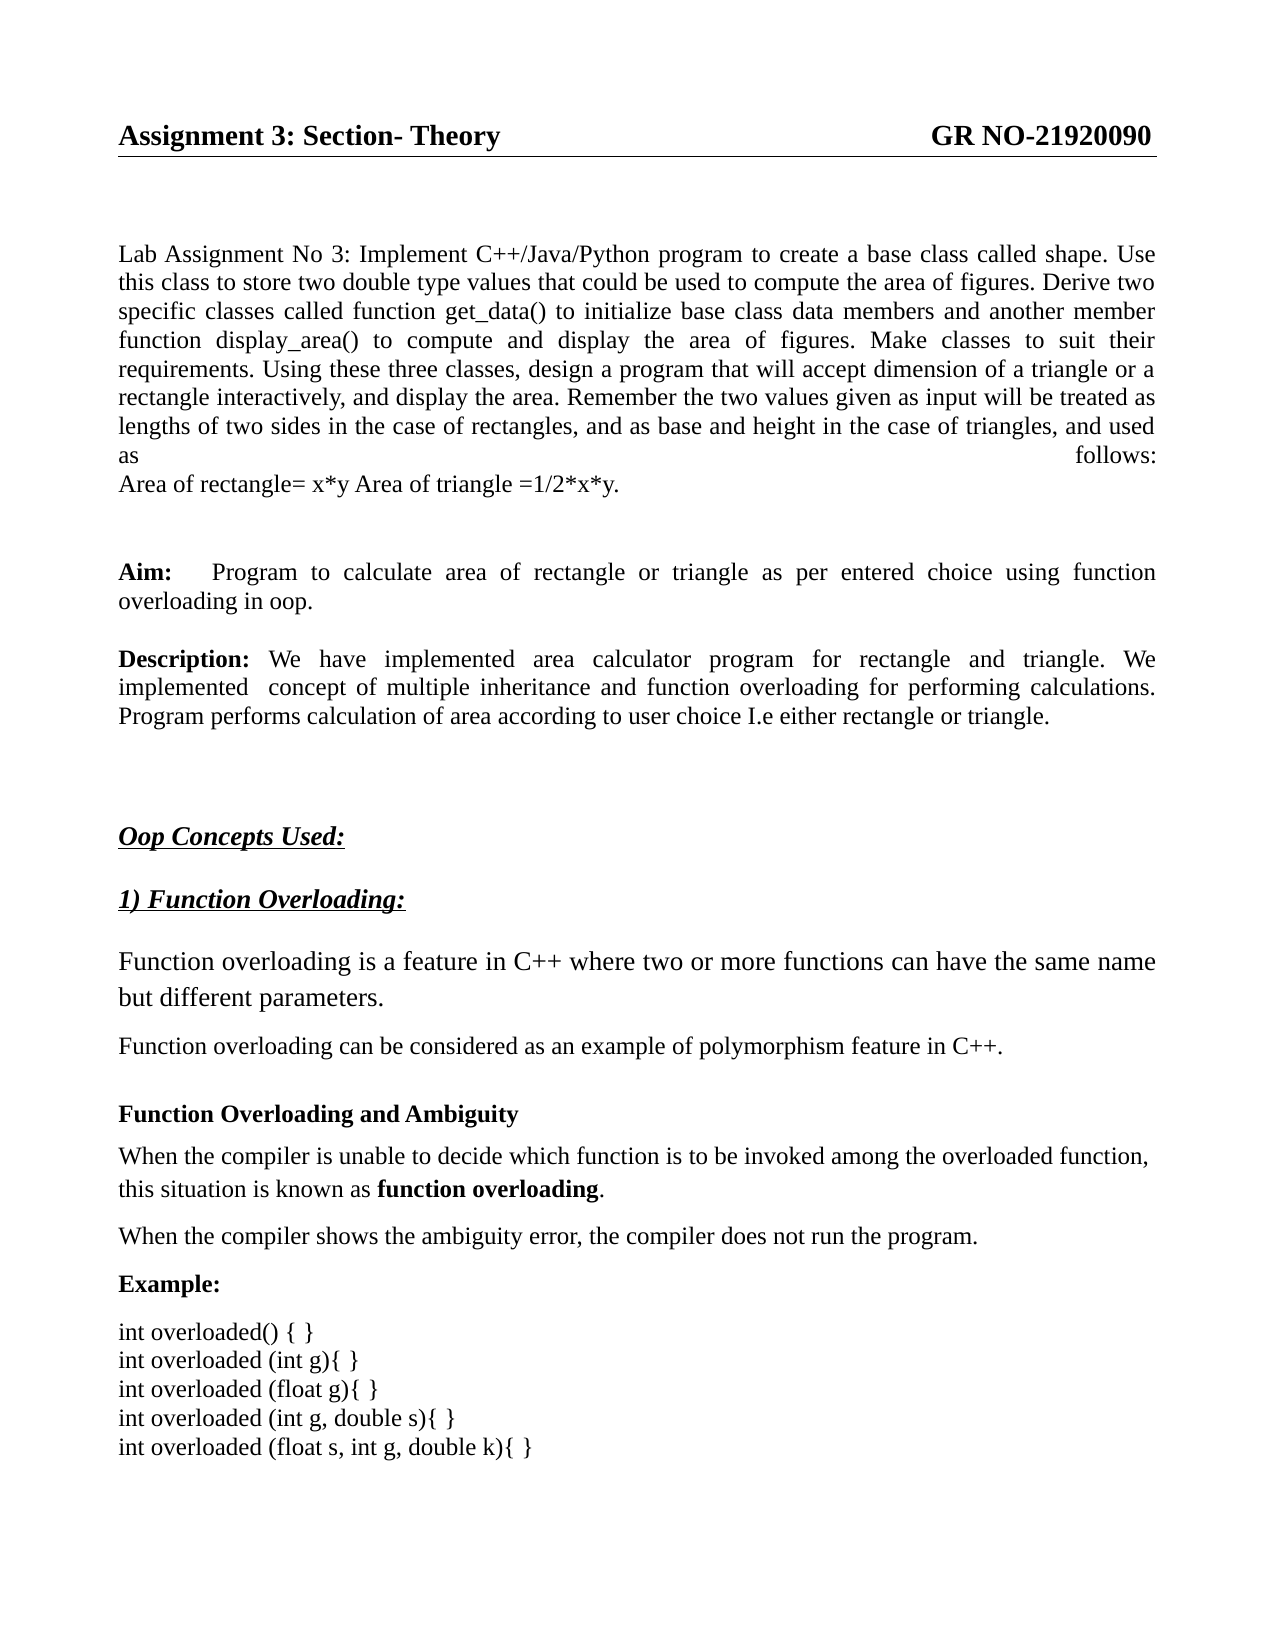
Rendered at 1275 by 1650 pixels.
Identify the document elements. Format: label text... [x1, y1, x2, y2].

subtitle Lab Assignment No 3: Implement C++/Java/Python program to create a base class called shape. Use this class to store two double type values that could be used to compute the area of figures. Derive two specific classes called function get_data() to initialize base class data members and another member function display_area() to compute and display the area of figures. Make classes to suit their requirements. Using these three classes, design a program that will accept dimension of a triangle or a rectangle interactively, and display the area. Remember the two values given as input will be treated as lengths of two sides in the case of rectangles, and as base and height in the case of triangles, and used as follows: Area of rectangle= x*y Area of triangle =1/2*x*y. [118, 239, 1157, 497]
text int overloaded (int g, double s){ } [118, 1403, 1157, 1432]
text Function overloading is a feature in C++ where two or more functions can have the same name but different parameters. [118, 945, 1157, 1012]
subtitle Function Overloading and Ambiguity [118, 1099, 1157, 1128]
text Function overloading can be considered as an example of polymorphism feature in C++. [118, 1031, 1157, 1060]
text Description: We have implemented area calculator program for rectangle and triangle. We implemented concept of multiple inheritance and function overloading for performing calculations. Program performs calculation of area according to user choice I.e either rectangle or triangle. [118, 644, 1157, 730]
text Oop Concepts Used: [118, 821, 1157, 852]
text int overloaded (float g){ } [118, 1374, 1157, 1403]
text int overloaded (float s, int g, double k){ } [118, 1432, 1157, 1460]
text 1) Function Overloading: [118, 883, 1157, 914]
text When the compiler is unable to decide which function is to be invoked among the overloaded function, this situation is known as function overloading. [118, 1141, 1157, 1203]
text When the compiler shows the ambiguity error, the compiler does not run the program. [118, 1221, 1157, 1250]
text int overloaded() { } [118, 1317, 1157, 1345]
text Assignment 3: Section- Theory GR NO-21920090 [118, 118, 1157, 156]
text Aim: Program to calculate area of rectangle or triangle as per entered choice using function overloading in oop. [118, 557, 1157, 615]
text Example: [118, 1269, 1157, 1298]
text int overloaded (int g){ } [118, 1345, 1157, 1374]
